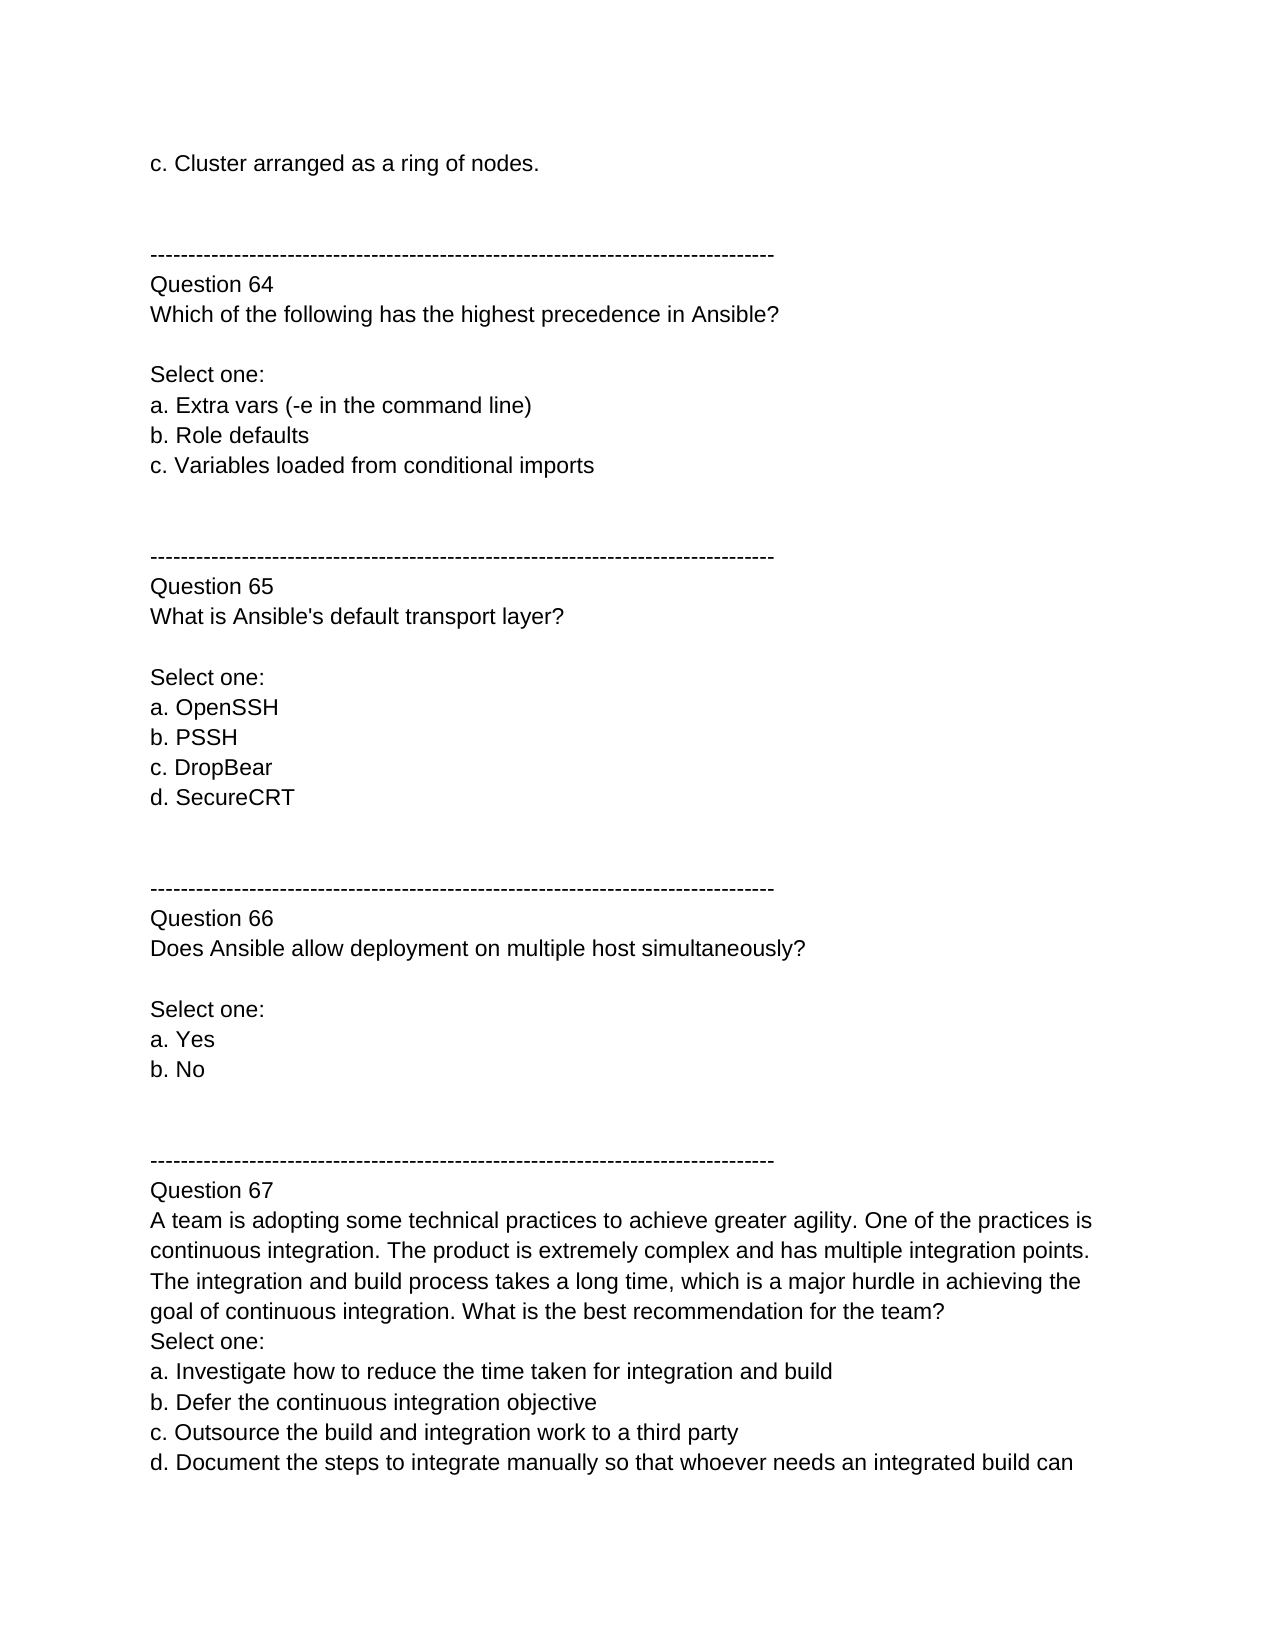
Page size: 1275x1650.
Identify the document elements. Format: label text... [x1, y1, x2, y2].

text a. Extra vars (-e in the command line) [150, 392, 1125, 418]
text Select one: [150, 663, 1125, 690]
text Which of the following has the highest precedence in Ansible? [150, 301, 1125, 327]
text Select one: [150, 1328, 1125, 1354]
text c. Outsource the build and integration work to a third party [150, 1419, 1125, 1445]
text Question 65 [150, 573, 1125, 599]
text Select one: [150, 361, 1125, 388]
text A team is adopting some technical practices to achieve greater agility. One of the practices is continuous integration. The product is extremely complex and has multiple integration points. The integration and build process takes a long time, which is a major hurdle in achieving the goal of continuous integration. What is the best recommendation for the team? [150, 1207, 1125, 1324]
text b. No [150, 1056, 1125, 1083]
text a. Investigate how to reduce the time taken for integration and build [150, 1358, 1125, 1385]
text b. Role defaults [150, 422, 1125, 448]
text Question 66 [150, 905, 1125, 932]
text ---------------------------------------------------------------------------------- [150, 543, 1125, 569]
text Question 64 [150, 271, 1125, 297]
text c. DropBear [150, 754, 1125, 781]
text c. Cluster arranged as a ring of nodes. [150, 150, 1125, 176]
text b. PSSH [150, 724, 1125, 750]
text Does Ansible allow deployment on multiple host simultaneously? [150, 935, 1125, 962]
text ---------------------------------------------------------------------------------- [150, 1147, 1125, 1173]
text Question 67 [150, 1177, 1125, 1203]
text d. Document the steps to integrate manually so that whoever needs an integrated build can [150, 1449, 1125, 1475]
text ---------------------------------------------------------------------------------- [150, 875, 1125, 901]
text Select one: [150, 996, 1125, 1022]
text b. Defer the continuous integration objective [150, 1388, 1125, 1415]
text a. Yes [150, 1026, 1125, 1052]
text c. Variables loaded from conditional imports [150, 452, 1125, 478]
text What is Ansible's default transport layer? [150, 603, 1125, 629]
text ---------------------------------------------------------------------------------- [150, 241, 1125, 267]
text a. OpenSSH [150, 694, 1125, 720]
text d. SecureCRT [150, 784, 1125, 811]
